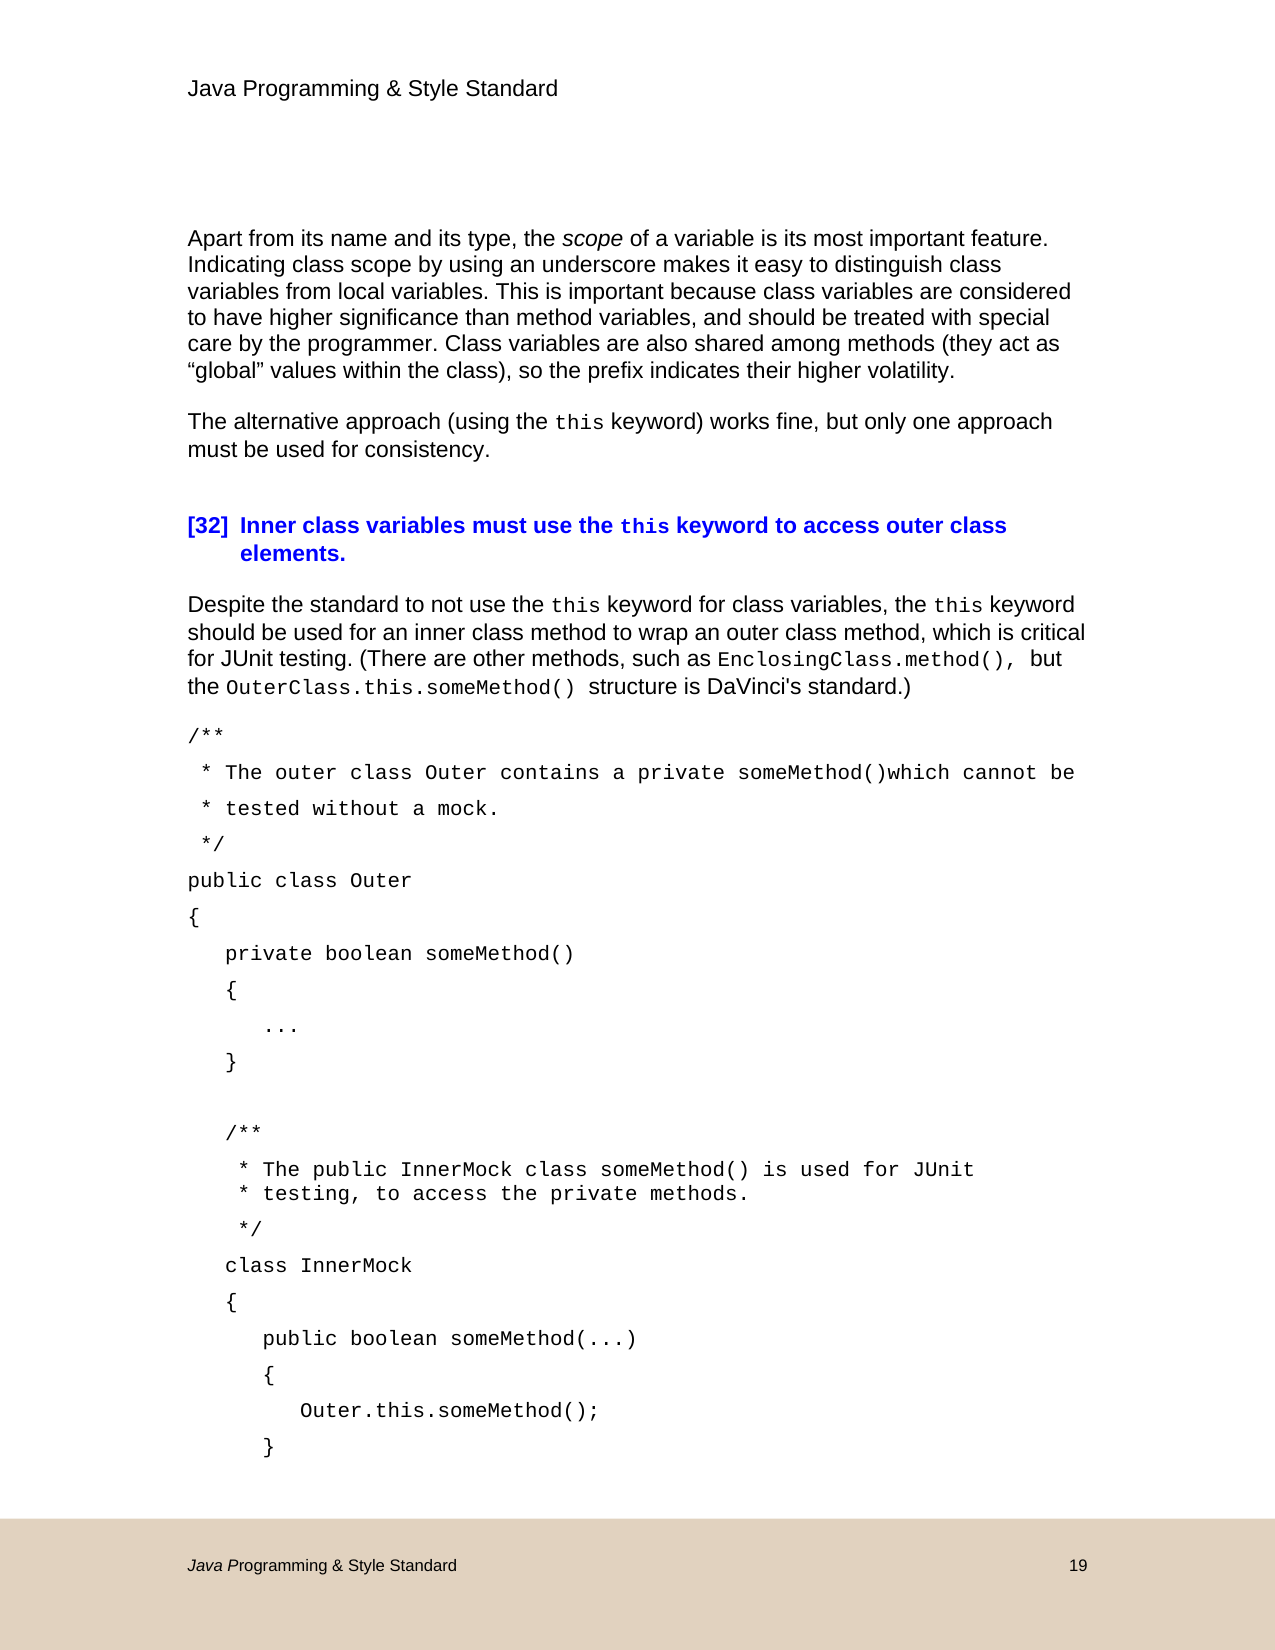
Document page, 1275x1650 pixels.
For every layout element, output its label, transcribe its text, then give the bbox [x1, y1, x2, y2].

text */ [187, 1219, 1087, 1243]
text } [187, 1436, 1087, 1460]
text Despite the standard to not use the this keyword for class variables, the this keyword should be used for an inner class method to wrap an outer class method, which is critical for JUnit testing. (There are other methods, such as EnclosingClass.method(), but the OuterClass.this.someMethod() structure is DaVinci's standard.) [187, 591, 1087, 701]
text */ [187, 834, 1087, 858]
text } [187, 1051, 1087, 1075]
text { [187, 979, 1087, 1002]
text { [187, 1364, 1087, 1387]
text Outer.this.someMethod(); [187, 1400, 1087, 1424]
text * tested without a mock. [187, 798, 1087, 822]
text /** [187, 1123, 1087, 1147]
text public boolean someMethod(...) [187, 1328, 1087, 1351]
text { [187, 1292, 1087, 1315]
text * The outer class Outer contains a private someMethod()which cannot be [187, 762, 1087, 786]
text { [187, 906, 1087, 930]
text class InnerMock [187, 1255, 1087, 1279]
text * The public InnerMock class someMethod() is used for JUnit * testing, to access the private methods. [187, 1159, 1087, 1207]
list Inner class variables must use the this keyword to access outer class elements. [187, 512, 1087, 566]
text private boolean someMethod() [187, 943, 1087, 966]
text /** [187, 726, 1087, 749]
text ... [187, 1015, 1087, 1038]
text The alternative approach (using the this keyword) works fine, but only one approach must be used for consistency. [187, 408, 1087, 462]
text public class Outer [187, 870, 1087, 894]
text Apart from its name and its type, the scope of a variable is its most important feature. Indicating class scope by using an underscore makes it easy to distinguish class variables from local variables. This is important because class variables are considered to have higher significance than method variables, and should be treated with special care by the programmer. Class variables are also shared among methods (they act as “global” values within the class), so the prefix indicates their higher volatility. [187, 225, 1087, 383]
